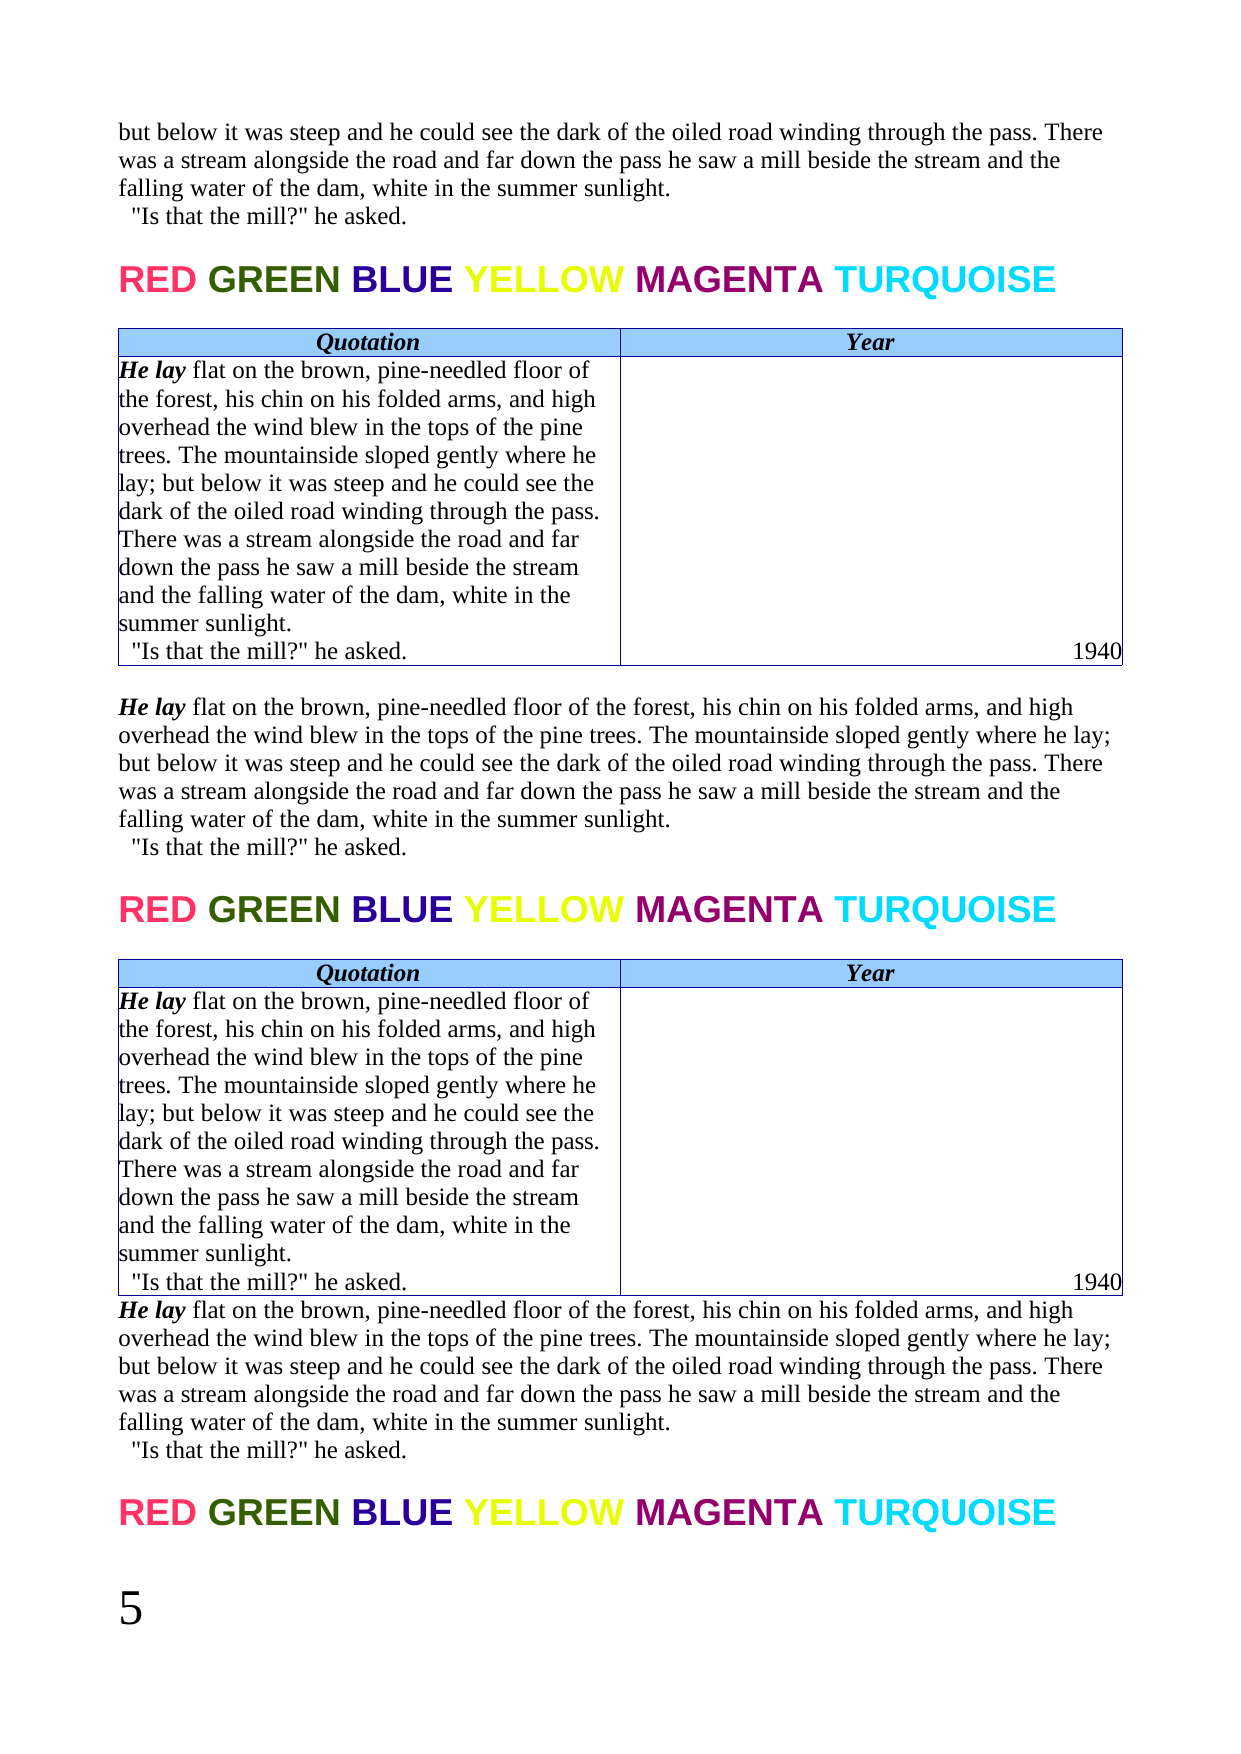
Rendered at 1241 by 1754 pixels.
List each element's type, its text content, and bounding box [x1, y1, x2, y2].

text He lay flat on the brown, pine-needled floor of the forest, his chin on his folded arms, and high overhead the wind blew in the tops of the pine trees. The mountainside sloped gently where he lay; but below it was steep and he could see the dark of the oiled road winding through the pass. There was a stream alongside the road and far down the pass he saw a mill beside the stream and the falling water of the dam, white in the summer sunlight. "Is that the mill?" he asked. [118, 1296, 1122, 1464]
table_cell He lay flat on the brown, pine-needled floor of the forest, his chin on his folded arms, and high overhead the wind blew in the tops of the pine trees. The mountainside sloped gently where he lay; but below it was steep and he could see the dark of the oiled road winding through the pass. There was a stream alongside the road and far down the pass he saw a mill beside the stream and the falling water of the dam, white in the summer sunlight. "Is that the mill?" he asked. [119, 988, 620, 1295]
text RED GREEN BLUE YELLOW MAGENTA TURQUOISE [118, 1492, 1122, 1534]
text RED GREEN BLUE YELLOW MAGENTA TURQUOISE [118, 258, 1122, 300]
table_cell 1940 [621, 357, 1122, 665]
table_cell 1940 [621, 988, 1122, 1295]
table_cell He lay flat on the brown, pine-needled floor of the forest, his chin on his folded arms, and high overhead the wind blew in the tops of the pine trees. The mountainside sloped gently where he lay; but below it was steep and he could see the dark of the oiled road winding through the pass. There was a stream alongside the road and far down the pass he saw a mill beside the stream and the falling water of the dam, white in the summer sunlight. "Is that the mill?" he asked. [119, 357, 620, 665]
text RED GREEN BLUE YELLOW MAGENTA TURQUOISE [118, 889, 1122, 931]
table_header Year [621, 960, 1122, 987]
text He lay flat on the brown, pine-needled floor of the forest, his chin on his folded arms, and high overhead the wind blew in the tops of the pine trees. The mountainside sloped gently where he lay; but below it was steep and he could see the dark of the oiled road winding through the pass. There was a stream alongside the road and far down the pass he saw a mill beside the stream and the falling water of the dam, white in the summer sunlight. "Is that the mill?" he asked. [118, 693, 1122, 861]
table_header Year [621, 329, 1122, 356]
table_header Quotation [119, 960, 620, 987]
text but below it was steep and he could see the dark of the oiled road winding through the pass. There was a stream alongside the road and far down the pass he saw a mill beside the stream and the falling water of the dam, white in the summer sunlight. "Is that the mill?" he asked. [118, 118, 1122, 230]
table_header Quotation [119, 329, 620, 356]
